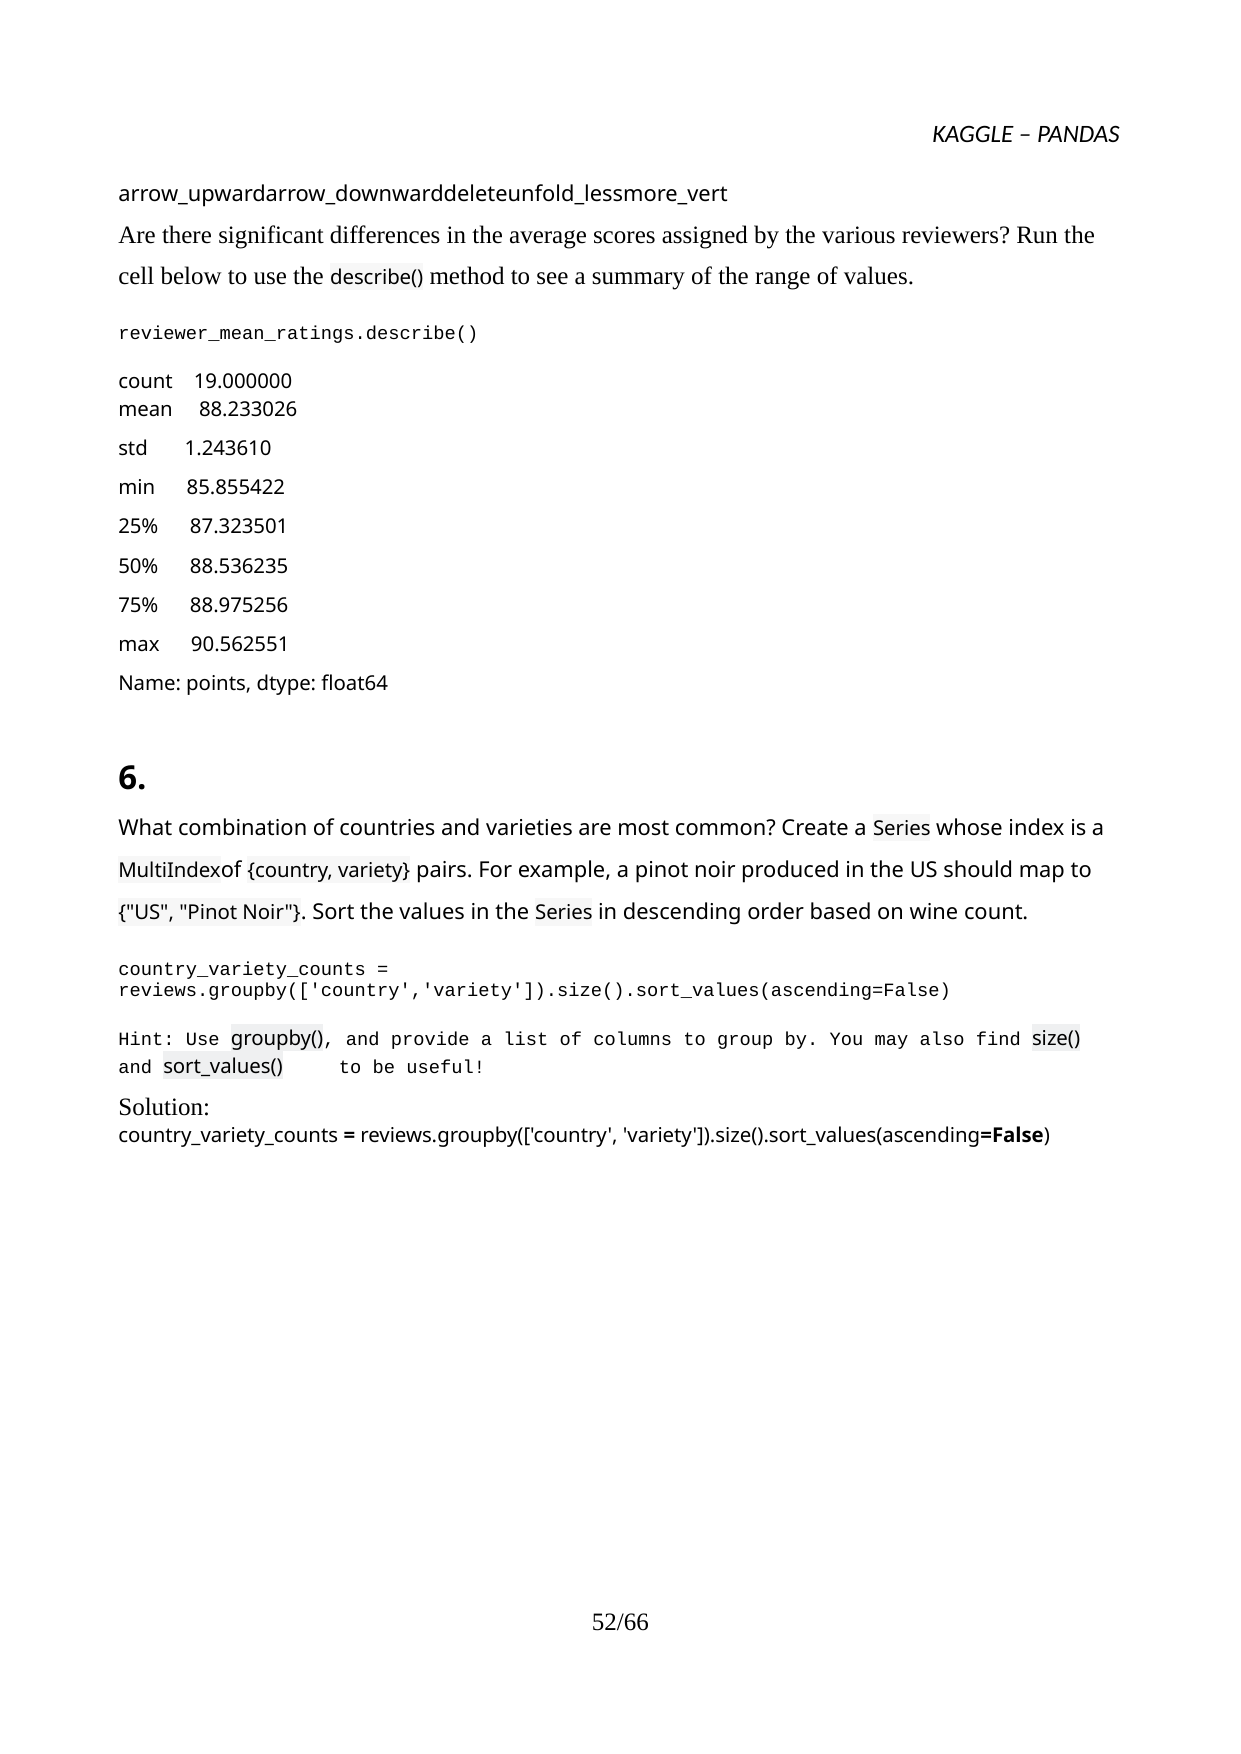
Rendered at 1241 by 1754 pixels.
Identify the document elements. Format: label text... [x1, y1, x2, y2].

text Hint: Use groupby(), and provide a list of columns to group by. You may also find size() and sort_values() to be useful! [118, 1024, 1122, 1079]
text arrow_upwardarrow_downwarddeleteunfold_lessmore_vert [118, 178, 1106, 208]
text Name: points, dtype: float64 [118, 669, 1122, 697]
text reviewer_mean_ratings.describe() [118, 324, 1122, 345]
text mean 88.233026 [118, 394, 1122, 422]
text count 19.000000 [118, 366, 1122, 394]
text min 85.855422 [118, 473, 1122, 500]
subtitle 6. [118, 754, 1122, 799]
text country_variety_counts = reviews.groupby(['country','variety']).size().sort_values(ascending=False) [118, 960, 1122, 1002]
text Are there significant differences in the average scores assigned by the various reviewers? Run the cell below to use the describe() method to see a summary of the range of values. [118, 220, 1122, 290]
text country_variety_counts = reviews.groupby(['country', 'variety']).size().sort_values(ascending=False) [118, 1120, 1122, 1148]
text 75% 88.975256 [118, 591, 1122, 618]
text What combination of countries and varieties are most common? Create a Series whose index is a MultiIndexof {country, variety} pairs. For example, a pinot noir produced in the US should map to {"US", "Pinot Noir"}. Sort the values in the Series in descending order based on wine count. [118, 812, 1122, 926]
text std 1.243610 [118, 433, 1122, 461]
text max 90.562551 [118, 630, 1122, 657]
text 50% 88.536235 [118, 551, 1122, 579]
text Solution: [118, 1092, 1122, 1120]
text 25% 87.323501 [118, 512, 1122, 540]
